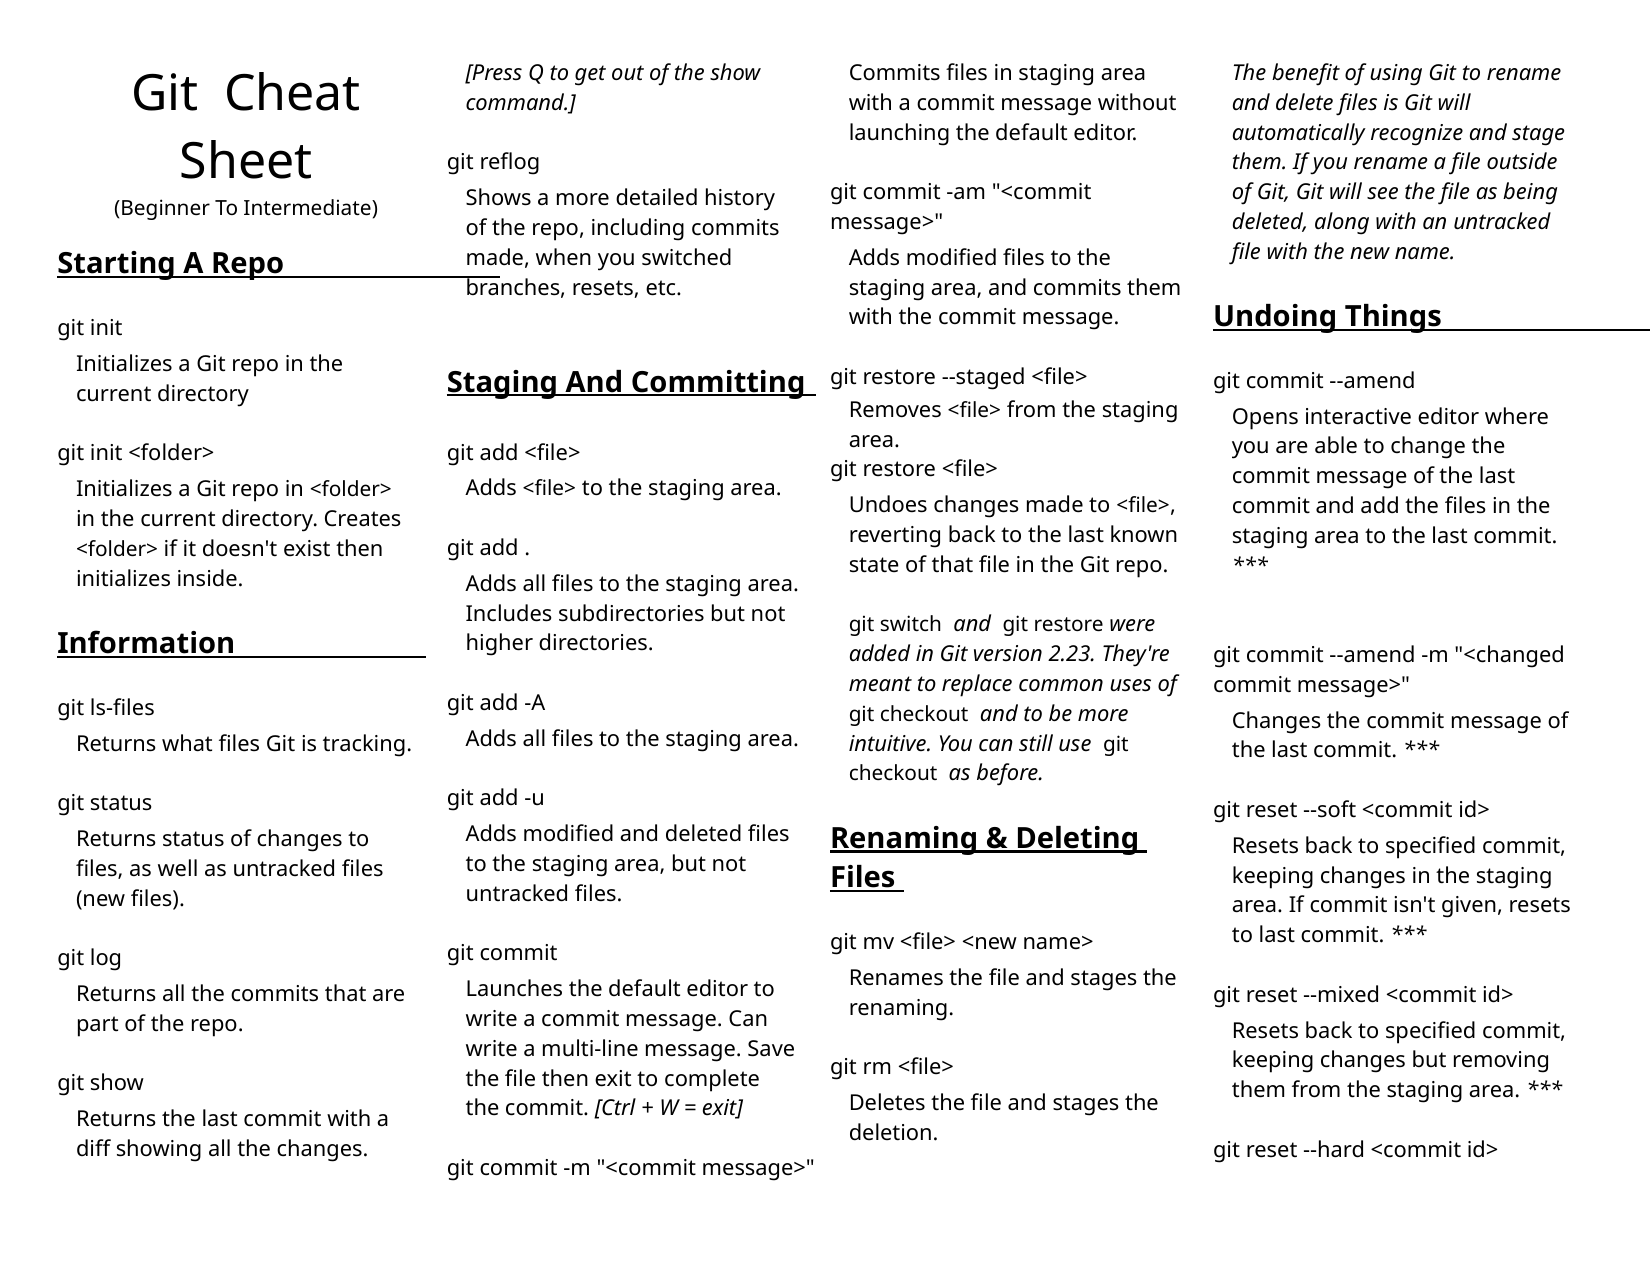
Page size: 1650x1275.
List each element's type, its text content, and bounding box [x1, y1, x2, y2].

text Starting A Repo [57, 243, 435, 276]
text Git Cheat Sheet [57, 57, 435, 193]
text git rm <file> [830, 1051, 1201, 1081]
text [1213, 331, 1593, 335]
text Adds modified and deleted files to the staging area, but not untracked files. [465, 818, 799, 907]
text Resets back to specified commit, keeping changes but removing them from the staging area. *** [1232, 1014, 1574, 1104]
text git init [57, 312, 435, 342]
text git commit -am "<commit message>" [830, 176, 1201, 236]
text git restore --staged <file> [830, 361, 1201, 391]
text Shows a more detailed history of the repo, including commits made, when you switched branches, resets, etc. [465, 182, 799, 301]
text Launches the default editor to write a commit message. Can write a multi-line message. Save the file then exit to complete the commit. [Ctrl + W = exit] [465, 973, 799, 1122]
text Returns status of changes to files, as well as untracked files (new files). [76, 823, 416, 912]
text git log [57, 942, 435, 972]
text Deletes the file and stages the deletion. [848, 1087, 1182, 1147]
text git restore <file> [830, 453, 1201, 483]
text Commits files in staging area with a commit message without launching the default editor. [848, 57, 1182, 146]
text git commit [447, 937, 818, 967]
text Resets back to specified commit, keeping changes in the staging area. If commit isn't given, resets to last commit. *** [1232, 830, 1574, 949]
text git ls-files [57, 692, 435, 721]
text Adds <file> to the staging area. [465, 472, 799, 502]
text git add <file> [447, 436, 818, 466]
text Renaming & Deleting Files [830, 817, 1201, 896]
text Initializes a Git repo in <folder> in the current directory. Creates <folder> if it doesn't exist then initializes inside. [76, 473, 416, 592]
text Adds all files to the staging area. Includes subdirectories but not higher directories. [465, 568, 799, 657]
text Returns the last commit with a diff showing all the changes. [76, 1103, 416, 1163]
text git add -u [447, 782, 818, 812]
text git add . [447, 532, 818, 562]
text The benefit of using Git to rename and delete files is Git will automatically recognize and stage them. If you rename a file outside of Git, Git will see the file as being deleted, along with an untracked file with the new name. [1232, 57, 1574, 266]
text git add -A [447, 687, 818, 717]
text Removes <file> from the staging area. [848, 394, 1182, 453]
text Changes the commit message of the last commit. *** [1232, 704, 1574, 764]
text Initializes a Git repo in the current directory [76, 348, 416, 408]
text git status [57, 787, 435, 817]
text git commit -m "<commit message>" [447, 1152, 818, 1182]
text Staging And Committing [447, 361, 818, 401]
text git reset --hard <commit id> [1213, 1134, 1593, 1163]
text Renames the file and stages the renaming. [848, 962, 1182, 1021]
text git reset --soft <commit id> [1213, 794, 1593, 824]
text Returns what files Git is tracking. [76, 727, 416, 757]
text Returns all the commits that are part of the repo. [76, 978, 416, 1037]
text git reset --mixed <commit id> [1213, 979, 1593, 1008]
text [57, 278, 435, 282]
text Undoes changes made to <file>, reverting back to the last known state of that file in the Git repo. [848, 489, 1182, 578]
text git init <folder> [57, 437, 435, 467]
text Adds all files to the staging area. [465, 723, 799, 752]
text [Press Q to get out of the show command.] [465, 57, 799, 117]
text git switch and git restore were added in Git version 2.23. They're meant to replace common uses of git checkout and to be more intuitive. You can still use git checkout as before. [848, 608, 1182, 787]
text Information [57, 622, 435, 662]
text git mv <file> <new name> [830, 926, 1201, 956]
text git show [57, 1067, 435, 1097]
text git reflog [447, 146, 818, 176]
text git commit --amend -m "<changed commit message>" [1213, 639, 1593, 698]
text (Beginner To Intermediate) [57, 193, 435, 222]
text Adds modified files to the staging area, and commits them with the commit message. [848, 242, 1182, 331]
text git commit --amend [1213, 365, 1593, 394]
text Opens interactive editor where you are able to change the commit message of the last commit and add the files in the staging area to the last commit. *** [1232, 401, 1574, 579]
text Undoing Things [1213, 295, 1593, 329]
